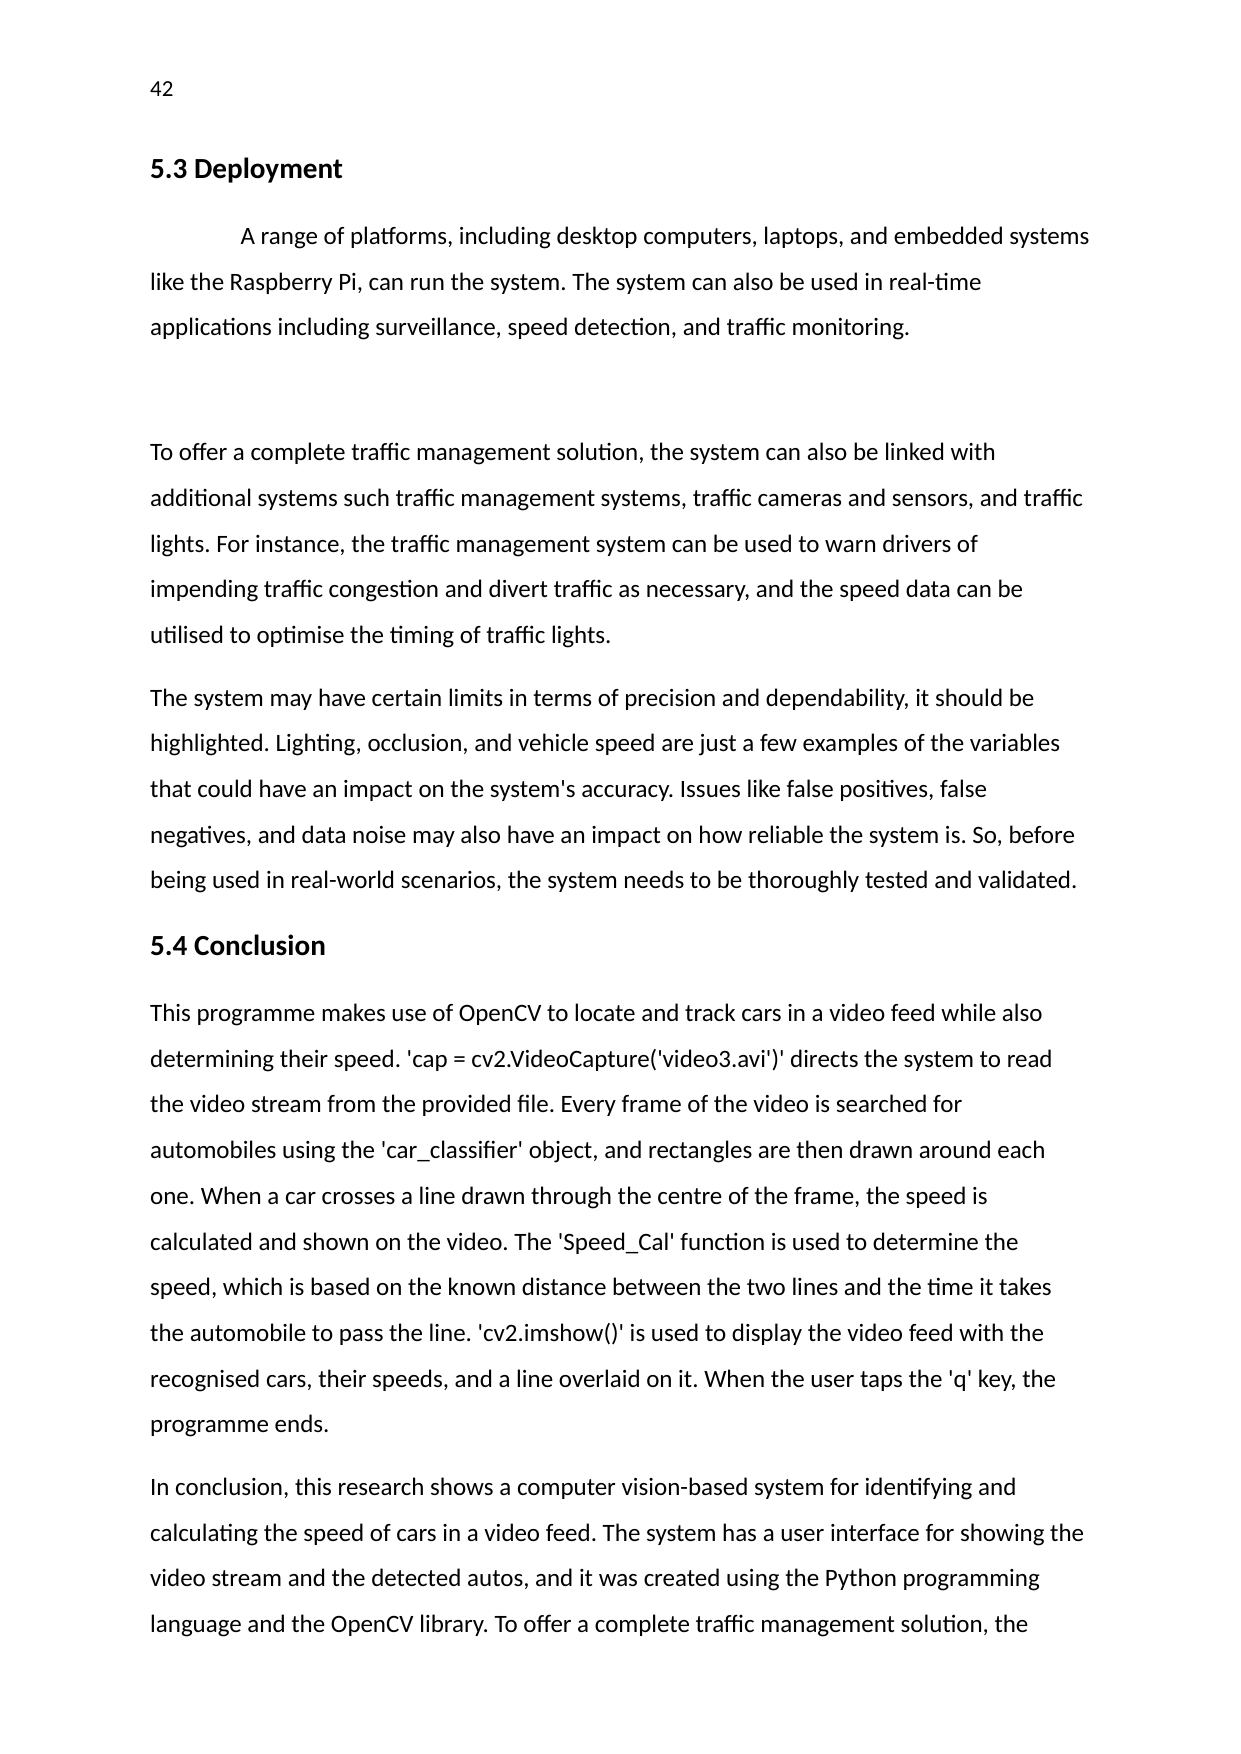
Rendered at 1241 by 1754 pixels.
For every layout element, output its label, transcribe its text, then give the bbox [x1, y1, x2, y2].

text The system may have certain limits in terms of precision and dependability, it should be highlighted. Lighting, occlusion, and vehicle speed are just a few examples of the variables that could have an impact on the system's accuracy. Issues like false positives, false negatives, and data noise may also have an impact on how reliable the system is. So, before being used in real-world scenarios, the system needs to be thoroughly tested and validated. [150, 682, 1090, 895]
text To offer a complete traffic management solution, the system can also be linked with additional systems such traffic management systems, traffic cameras and sensors, and traffic lights. For instance, the traffic management system can be used to warn drivers of impending traffic congestion and divert traffic as necessary, and the speed data can be utilised to optimise the timing of traffic lights. [150, 436, 1090, 650]
text 5.4 Conclusion [150, 927, 1090, 963]
text This programme makes use of OpenCV to locate and track cars in a video feed while also determining their speed. 'cap = cv2.VideoCapture('video3.avi')' directs the system to read the video stream from the provided file. Every frame of the video is searched for automobiles using the 'car_classifier' object, and rectangles are then drawn around each one. When a car crosses a line drawn through the centre of the frame, the speed is calculated and shown on the video. The 'Speed_Cal' function is used to determine the speed, which is based on the known distance between the two lines and the time it takes the automobile to pass the line. 'cv2.imshow()' is used to display the video feed with the recognised cars, their speeds, and a line overlaid on it. When the user taps the 'q' key, the programme ends. [150, 997, 1090, 1439]
text In conclusion, this research shows a computer vision-based system for identifying and calculating the speed of cars in a video feed. The system has a user interface for showing the video stream and the detected autos, and it was created using the Python programming language and the OpenCV library. To offer a complete traffic management solution, the [150, 1471, 1090, 1639]
text 5.3 Deployment [150, 150, 1090, 186]
text A range of platforms, including desktop computers, laptops, and embedded systems like the Raspberry Pi, can run the system. The system can also be used in real-time applications including surveillance, speed detection, and traffic monitoring. [150, 220, 1090, 342]
